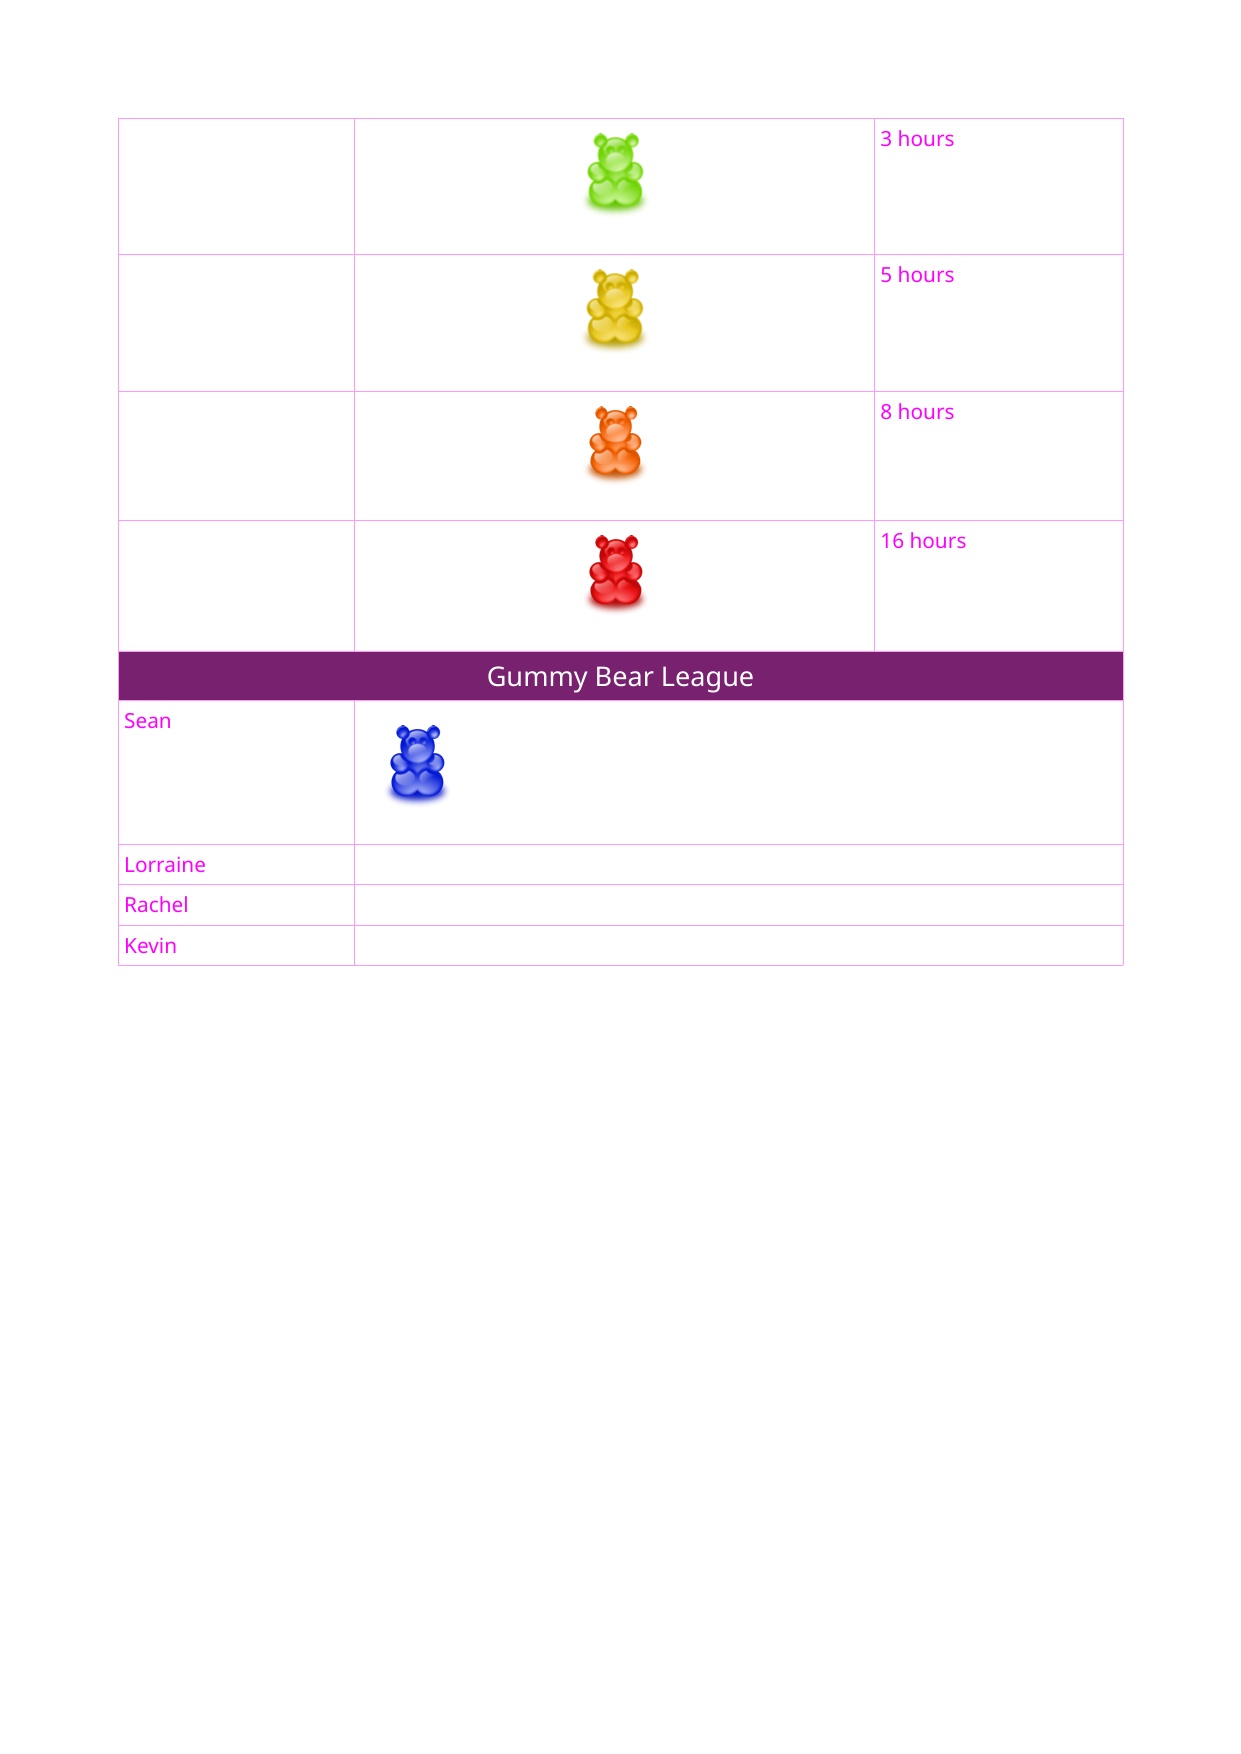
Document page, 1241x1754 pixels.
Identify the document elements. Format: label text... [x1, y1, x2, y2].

picture [574, 260, 654, 357]
picture [577, 526, 652, 617]
table_cell [355, 521, 874, 651]
table_cell [355, 701, 1123, 844]
table_cell [355, 119, 874, 254]
table_cell 3 hours [875, 119, 1123, 254]
table_cell [119, 392, 354, 520]
table_cell [355, 392, 874, 520]
table_cell 16 hours [875, 521, 1123, 651]
table_cell [355, 255, 874, 391]
table_cell 5 hours [875, 255, 1123, 391]
picture [577, 397, 651, 487]
table_cell [119, 255, 354, 391]
table_cell [119, 119, 354, 254]
table_cell Sean [119, 701, 354, 844]
picture [575, 124, 654, 220]
table_cell [355, 926, 1123, 965]
table_cell 8 hours [875, 392, 1123, 520]
table_cell [355, 885, 1123, 925]
table_cell Kevin [119, 926, 354, 965]
picture [378, 717, 455, 810]
table_cell Gummy Bear League [119, 652, 1123, 700]
table_cell Lorraine [119, 845, 354, 884]
table_cell [355, 845, 1123, 884]
table_cell [119, 521, 354, 651]
table_cell Rachel [119, 885, 354, 925]
